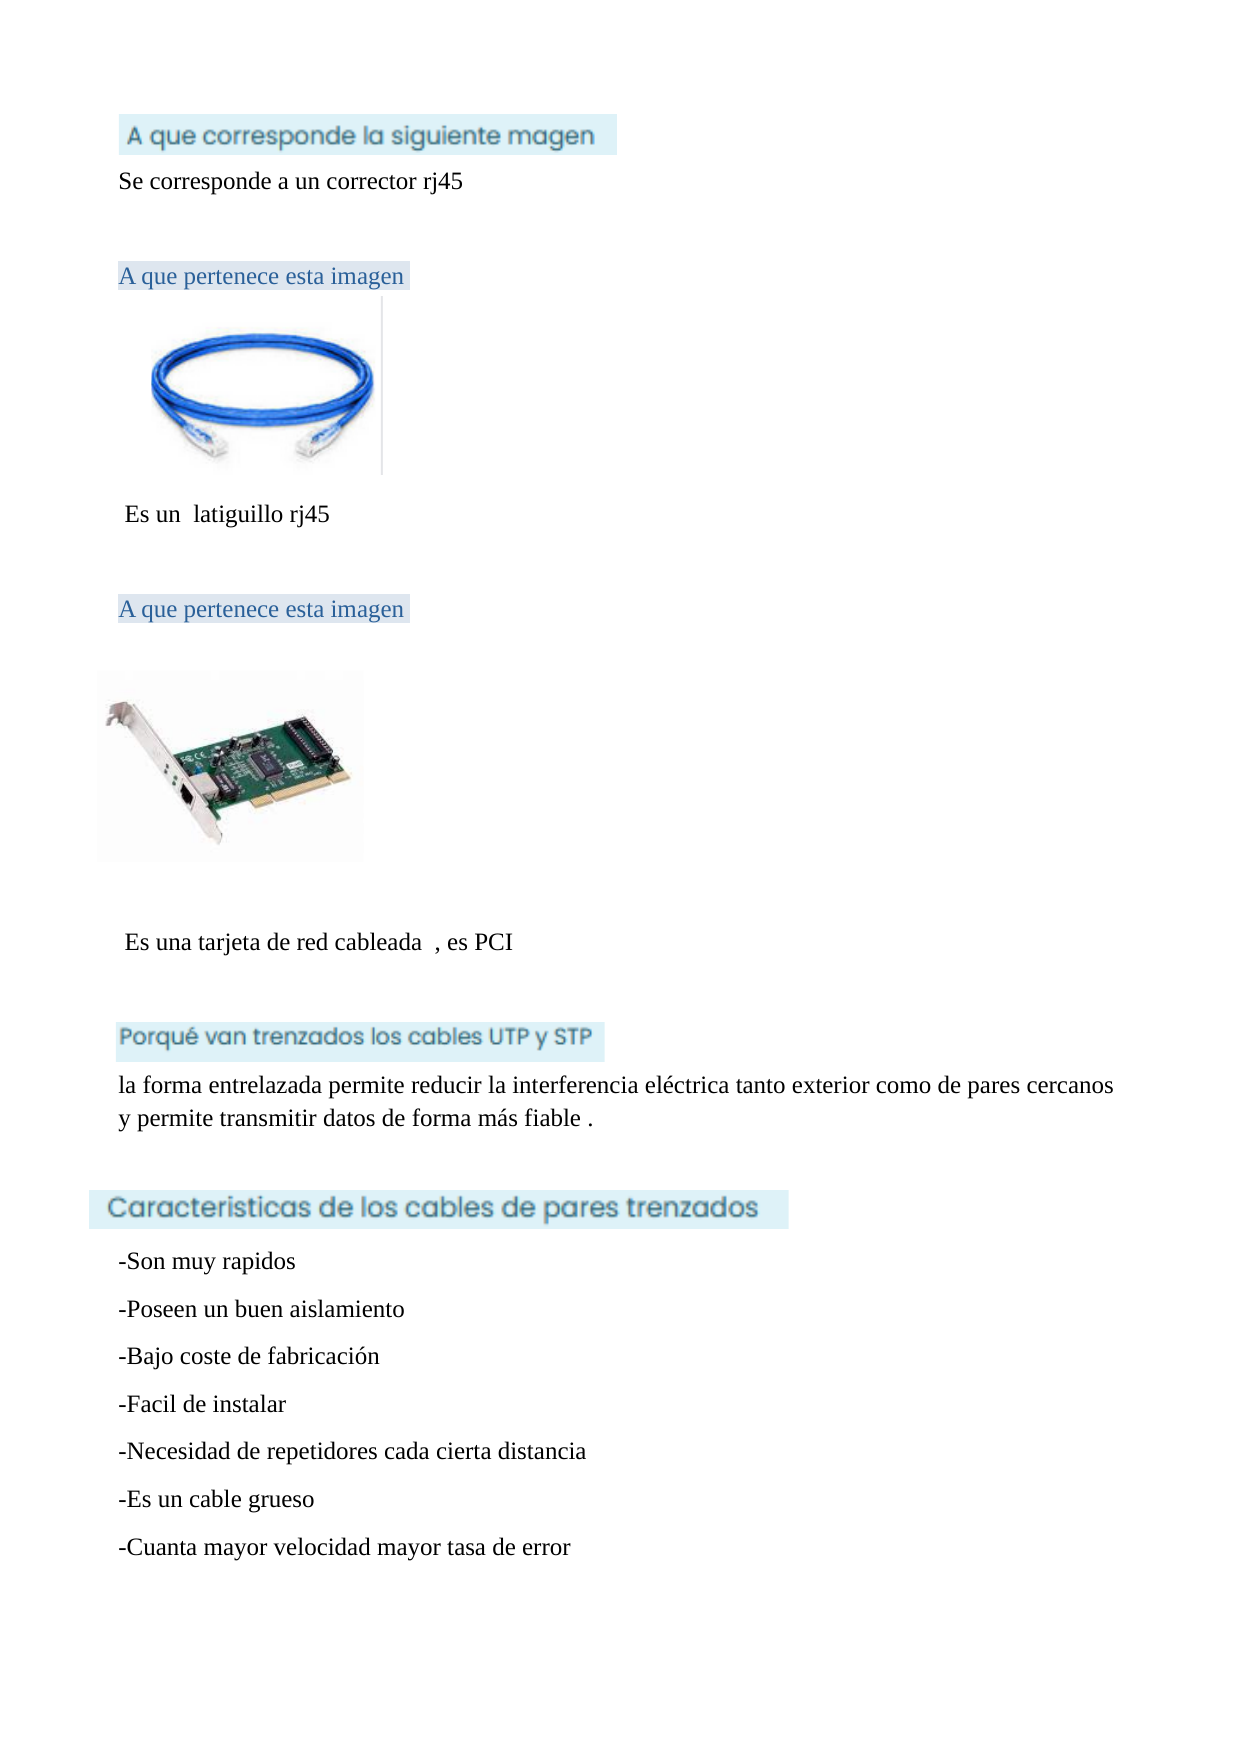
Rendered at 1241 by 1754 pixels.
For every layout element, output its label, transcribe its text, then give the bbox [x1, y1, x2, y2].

text A que pertenece esta imagen [118, 594, 1122, 623]
text la forma entrelazada permite reducir la interferencia eléctrica tanto exterior como de pares cercanos y permite transmitir datos de forma más fiable . [118, 1070, 1122, 1132]
picture [118, 114, 617, 155]
text -Necesidad de repetidores cada cierta distancia [118, 1436, 1122, 1465]
text -Es un cable grueso [118, 1484, 1122, 1513]
text Es un latiguillo rj45 [118, 499, 1122, 528]
text -Cuanta mayor velocidad mayor tasa de error [118, 1532, 1122, 1560]
text Es una tarjeta de red cableada , es PCI [118, 927, 1122, 956]
text Se corresponde a un corrector rj45 [118, 166, 1122, 194]
picture [115, 1022, 605, 1062]
text -Son muy rapidos [118, 1246, 1122, 1275]
picture [151, 296, 383, 475]
picture [96, 633, 364, 901]
text A que pertenece esta imagen [118, 261, 1122, 290]
text -Bajo coste de fabricación [118, 1341, 1122, 1370]
picture [89, 1190, 789, 1229]
text -Poseen un buen aislamiento [118, 1294, 1122, 1322]
text -Facil de instalar [118, 1389, 1122, 1418]
